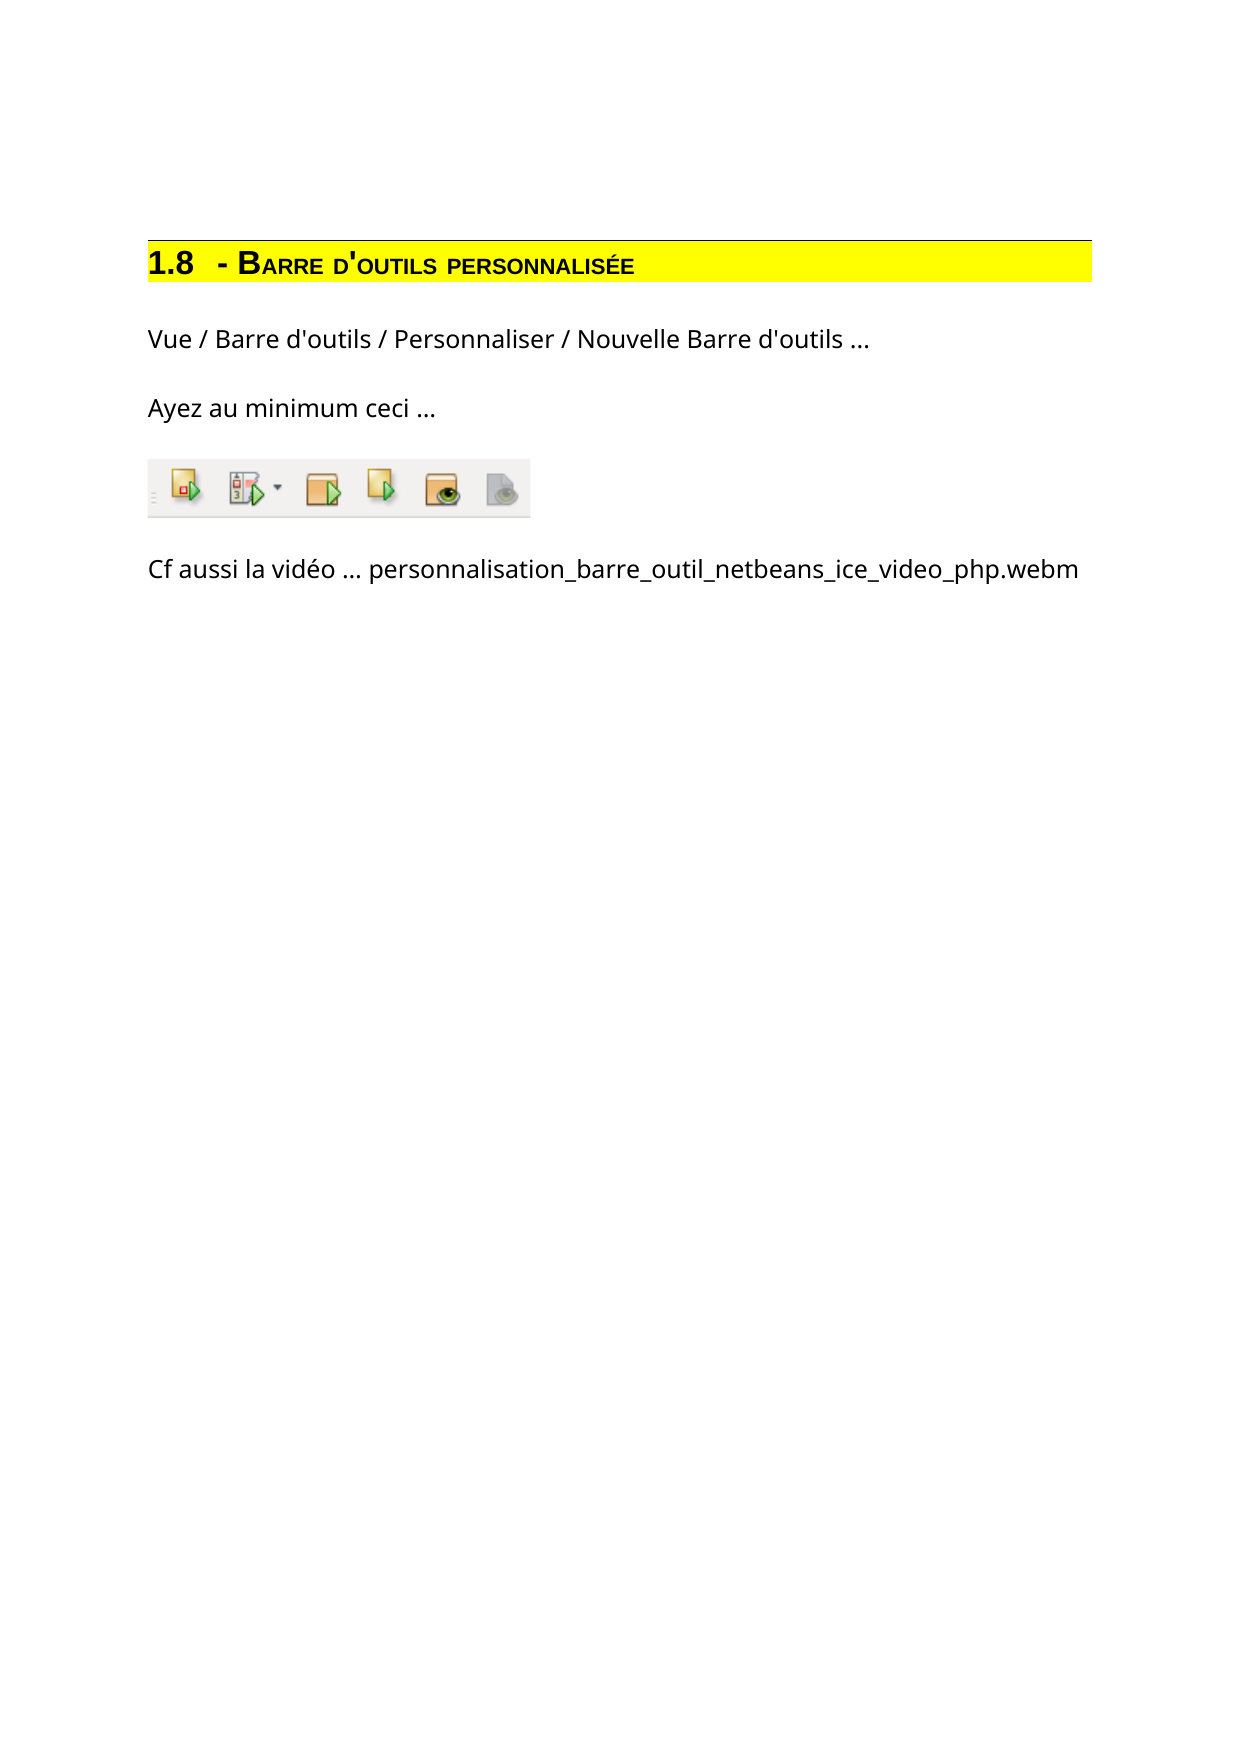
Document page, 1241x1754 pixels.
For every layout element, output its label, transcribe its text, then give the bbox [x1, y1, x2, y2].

subtitle - Barre d'outils personnalisée [148, 241, 1092, 282]
text Cf aussi la vidéo … personnalisation_barre_outil_netbeans_ice_video_php.webm [148, 552, 1092, 586]
picture [147, 458, 531, 518]
text Ayez au minimum ceci … [148, 390, 1092, 424]
text Vue / Barre d'outils / Personnaliser / Nouvelle Barre d'outils ... [148, 322, 1092, 356]
